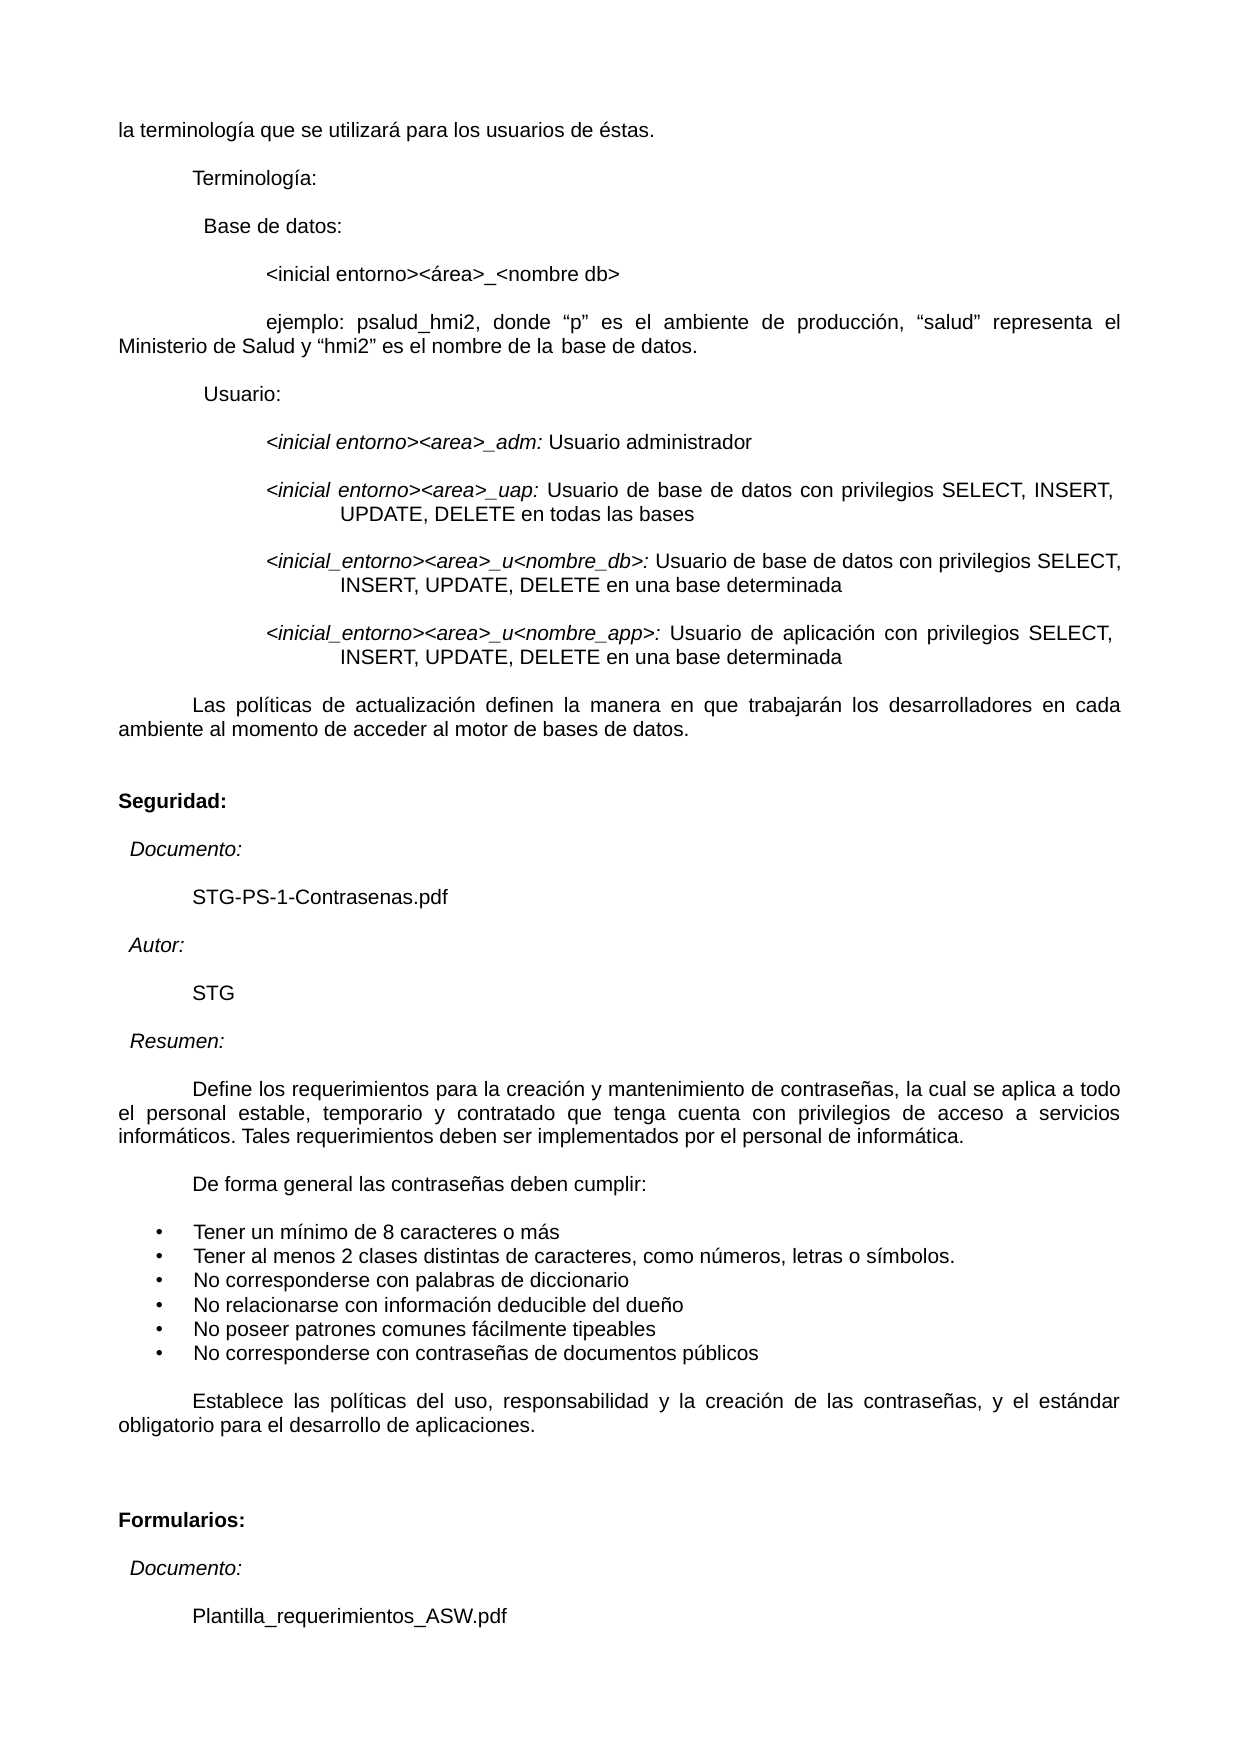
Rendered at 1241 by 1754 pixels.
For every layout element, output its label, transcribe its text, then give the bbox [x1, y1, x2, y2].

text <inicial entorno><area>_adm: Usuario administrador [118, 429, 1122, 453]
text ejemplo: psalud_hmi2, donde “p” es el ambiente de producción, “salud” representa el Ministerio de Salud y “hmi2” es el nombre de la base de datos. [118, 310, 1122, 358]
text STG-PS-1-Contrasenas.pdf [118, 885, 1122, 909]
text Autor: [118, 933, 1122, 957]
text Documento: [118, 837, 1122, 861]
text <inicial entorno><area>_uap: Usuario de base de datos con privilegios SELECT, INSERT, UPDATE, DELETE en todas las bases [118, 477, 1122, 525]
text STG [118, 981, 1122, 1004]
text Resumen: [118, 1028, 1122, 1052]
list No poseer patrones comunes fácilmente tipeables [156, 1316, 1122, 1341]
text Establece las políticas del uso, responsabilidad y la creación de las contraseñas, y el estándar obligatorio para el desarrollo de aplicaciones. [118, 1388, 1122, 1436]
list No corresponderse con palabras de diccionario [156, 1268, 1122, 1292]
text Seguridad: [118, 789, 1122, 813]
text Terminología: [118, 166, 1122, 190]
text De forma general las contraseñas deben cumplir: [118, 1172, 1122, 1196]
text Plantilla_requerimientos_ASW.pdf [118, 1604, 1122, 1628]
text <inicial_entorno><area>_u<nombre_app>: Usuario de aplicación con privilegios SELECT, INSERT, UPDATE, DELETE en una base determinada [118, 621, 1122, 669]
text <inicial entorno><área>_<nombre db> [118, 262, 1122, 286]
list No relacionarse con información deducible del dueño [156, 1292, 1122, 1316]
text Las políticas de actualización definen la manera en que trabajarán los desarrolladores en cada ambiente al momento de acceder al motor de bases de datos. [118, 693, 1122, 741]
list No corresponderse con contraseñas de documentos públicos [156, 1341, 1122, 1364]
text la terminología que se utilizará para los usuarios de éstas. [118, 118, 1122, 142]
list Tener un mínimo de 8 caracteres o más [156, 1220, 1122, 1244]
text Documento: [118, 1556, 1122, 1580]
text Define los requerimientos para la creación y mantenimiento de contraseñas, la cual se aplica a todo el personal estable, temporario y contratado que tenga cuenta con privilegios de acceso a servicios informáticos. Tales requerimientos deben ser implementados por el personal de informática. [118, 1076, 1122, 1148]
text Usuario: [118, 382, 1122, 406]
text Base de datos: [118, 214, 1122, 238]
list Tener al menos 2 clases distintas de caracteres, como números, letras o símbolos. [156, 1244, 1122, 1268]
text <inicial_entorno><area>_u<nombre_db>: Usuario de base de datos con privilegios SELECT, INSERT, UPDATE, DELETE en una base determinada [118, 549, 1122, 597]
text Formularios: [118, 1508, 1122, 1532]
